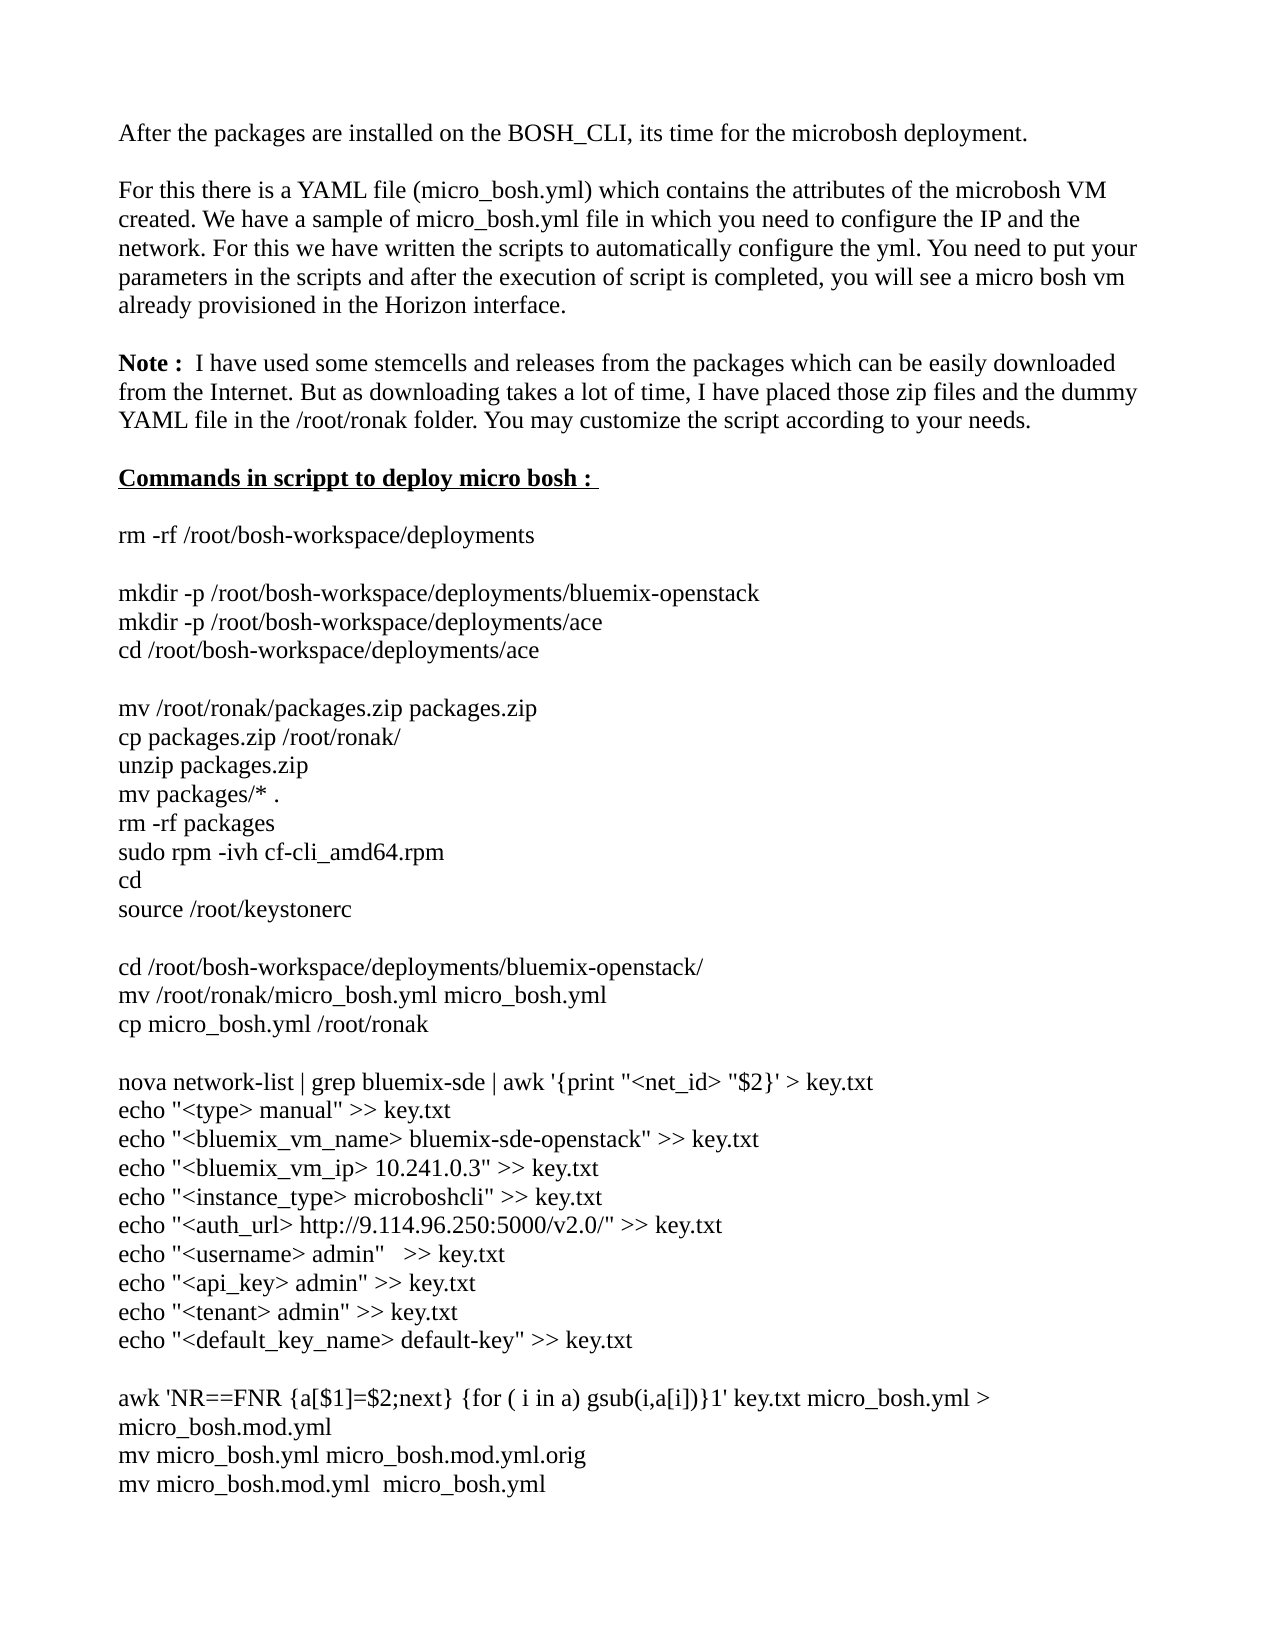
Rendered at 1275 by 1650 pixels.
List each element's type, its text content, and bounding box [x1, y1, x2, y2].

text echo "<bluemix_vm_ip> 10.241.0.3" >> key.txt [118, 1153, 1157, 1182]
text cd [118, 866, 1157, 894]
text echo "<username> admin" >> key.txt [118, 1239, 1157, 1268]
text cd /root/bosh-workspace/deployments/ace [118, 636, 1157, 664]
text For this there is a YAML file (micro_bosh.yml) which contains the attributes of the microbosh VM created. We have a sample of micro_bosh.yml file in which you need to configure the IP and the network. For this we have written the scripts to automatically configure the yml. You need to put your parameters in the scripts and after the execution of script is completed, you will see a micro bosh vm already provisioned in the Horizon interface. [118, 176, 1157, 319]
text source /root/keystonerc [118, 894, 1157, 923]
text mv micro_bosh.yml micro_bosh.mod.yml.orig [118, 1441, 1157, 1469]
text echo "<type> manual" >> key.txt [118, 1096, 1157, 1124]
text echo "<bluemix_vm_name> bluemix-sde-openstack" >> key.txt [118, 1124, 1157, 1153]
text awk 'NR==FNR {a[$1]=$2;next} {for ( i in a) gsub(i,a[i])}1' key.txt micro_bosh.yml > micro_bosh.mod.yml [118, 1383, 1157, 1441]
text echo "<api_key> admin" >> key.txt [118, 1268, 1157, 1297]
text sudo rpm -ivh cf-cli_amd64.rpm [118, 837, 1157, 866]
text mkdir -p /root/bosh-workspace/deployments/bluemix-openstack [118, 578, 1157, 607]
text mv /root/ronak/packages.zip packages.zip [118, 693, 1157, 722]
text rm -rf packages [118, 808, 1157, 837]
text echo "<instance_type> microboshcli" >> key.txt [118, 1182, 1157, 1211]
text cp micro_bosh.yml /root/ronak [118, 1009, 1157, 1038]
text echo "<auth_url> http://9.114.96.250:5000/v2.0/" >> key.txt [118, 1211, 1157, 1239]
text echo "<tenant> admin" >> key.txt [118, 1297, 1157, 1326]
text After the packages are installed on the BOSH_CLI, its time for the microbosh deployment. [118, 118, 1157, 147]
text echo "<default_key_name> default-key" >> key.txt [118, 1326, 1157, 1354]
text mv micro_bosh.mod.yml micro_bosh.yml [118, 1469, 1157, 1498]
text cd /root/bosh-workspace/deployments/bluemix-openstack/ [118, 952, 1157, 981]
text rm -rf /root/bosh-workspace/deployments [118, 521, 1157, 549]
text mkdir -p /root/bosh-workspace/deployments/ace [118, 607, 1157, 636]
text Commands in scrippt to deploy micro bosh : [118, 463, 1157, 492]
text nova network-list | grep bluemix-sde | awk '{print "<net_id> "$2}' > key.txt [118, 1067, 1157, 1096]
text mv /root/ronak/micro_bosh.yml micro_bosh.yml [118, 981, 1157, 1009]
text mv packages/* . [118, 779, 1157, 808]
text Note : I have used some stemcells and releases from the packages which can be easily downloaded from the Internet. But as downloading takes a lot of time, I have placed those zip files and the dummy YAML file in the /root/ronak folder. You may customize the script according to your needs. [118, 348, 1157, 434]
text cp packages.zip /root/ronak/ [118, 722, 1157, 751]
text unzip packages.zip [118, 751, 1157, 779]
